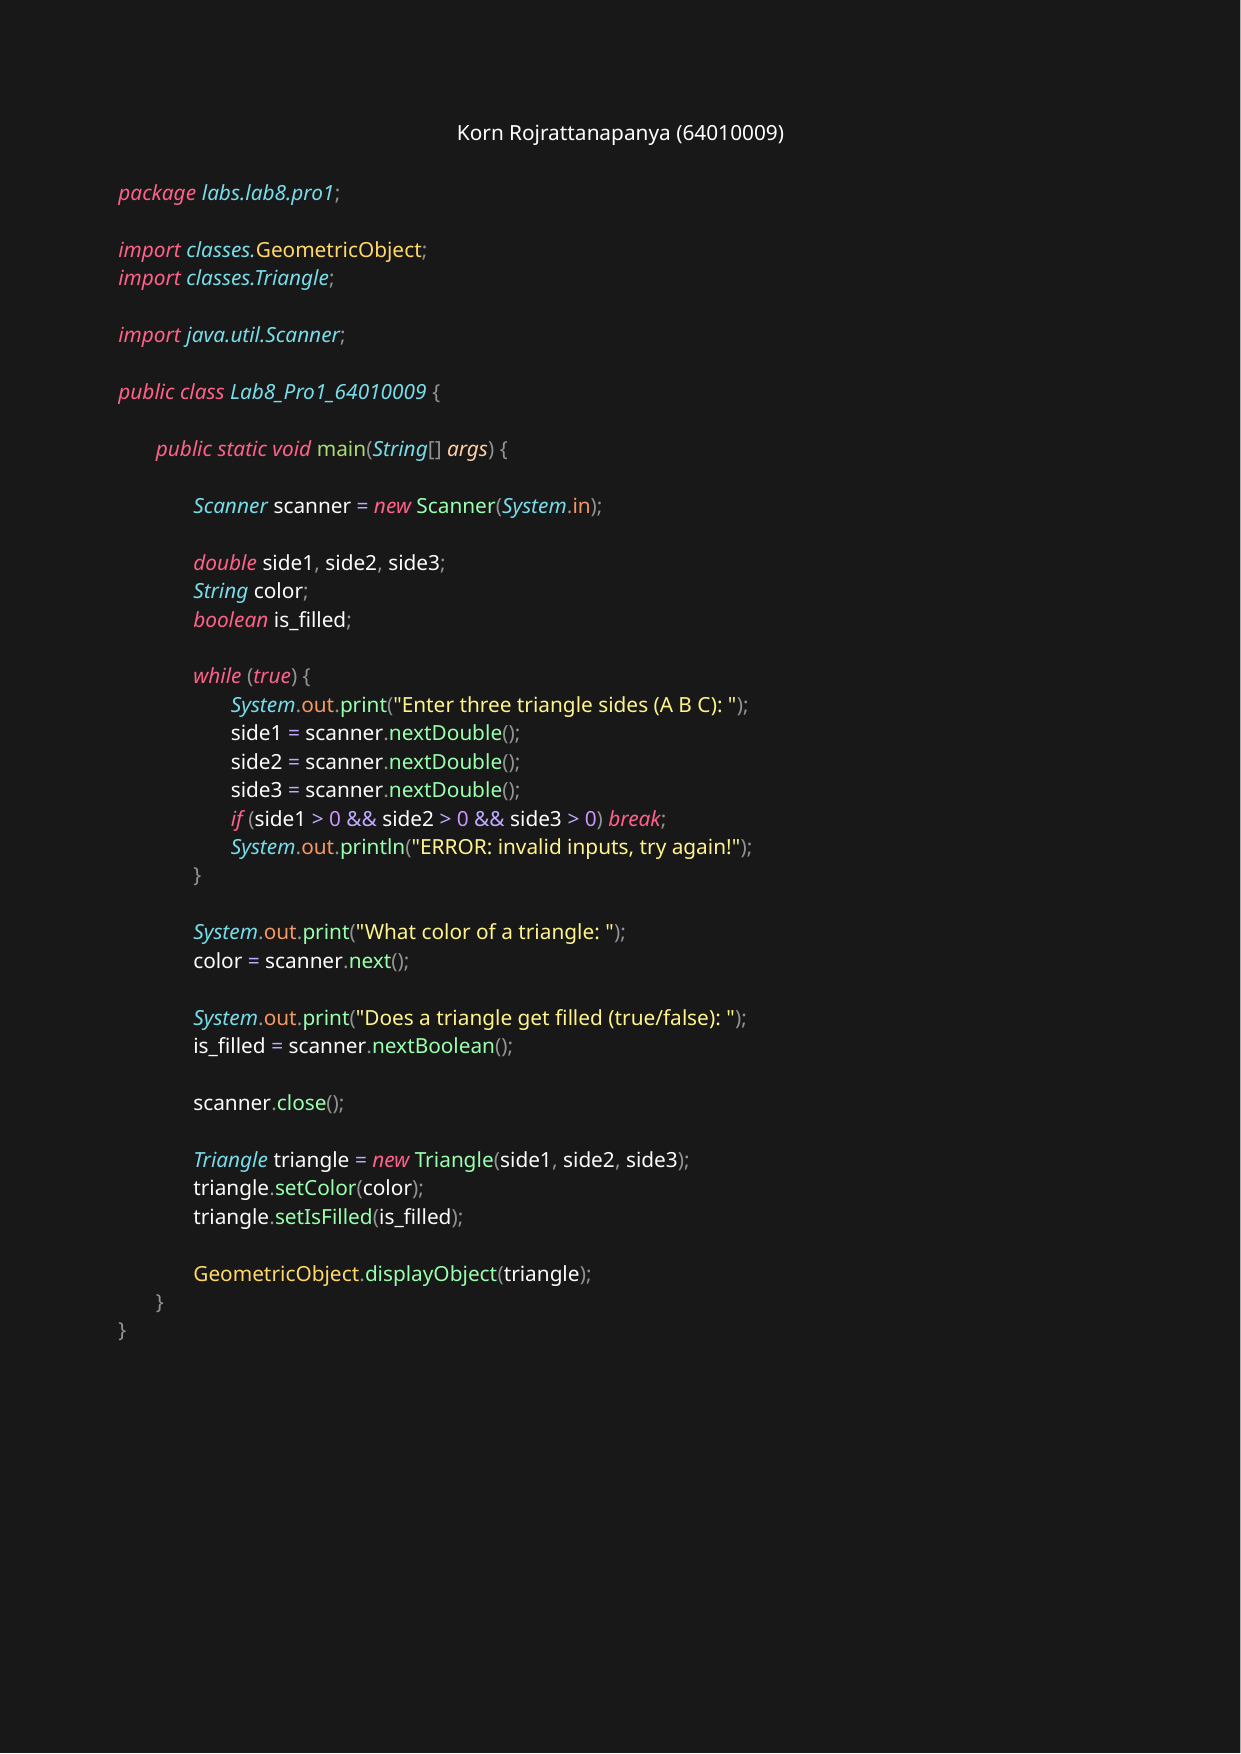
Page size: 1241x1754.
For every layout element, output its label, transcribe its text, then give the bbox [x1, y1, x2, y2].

text package labs.lab8.pro1; import classes.GeometricObject; import classes.Triangle; import java.util.Scanner; public class Lab8_Pro1_64010009 { public static void main(String[] args) { Scanner scanner = new Scanner(System.in); double side1, side2, side3; String color; boolean is_filled; while (true) { System.out.print("Enter three triangle sides (A B C): "); side1 = scanner.nextDouble(); side2 = scanner.nextDouble(); side3 = scanner.nextDouble(); if (side1 > 0 && side2 > 0 && side3 > 0) break; System.out.println("ERROR: invalid inputs, try again!"); } System.out.print("What color of a triangle: "); color = scanner.next(); System.out.print("Does a triangle get filled (true/false): "); is_filled = scanner.nextBoolean(); scanner.close(); Triangle triangle = new Triangle(side1, side2, side3); triangle.setColor(color); triangle.setIsFilled(is_filled); GeometricObject.displayObject(triangle); } } [118, 178, 1122, 1372]
